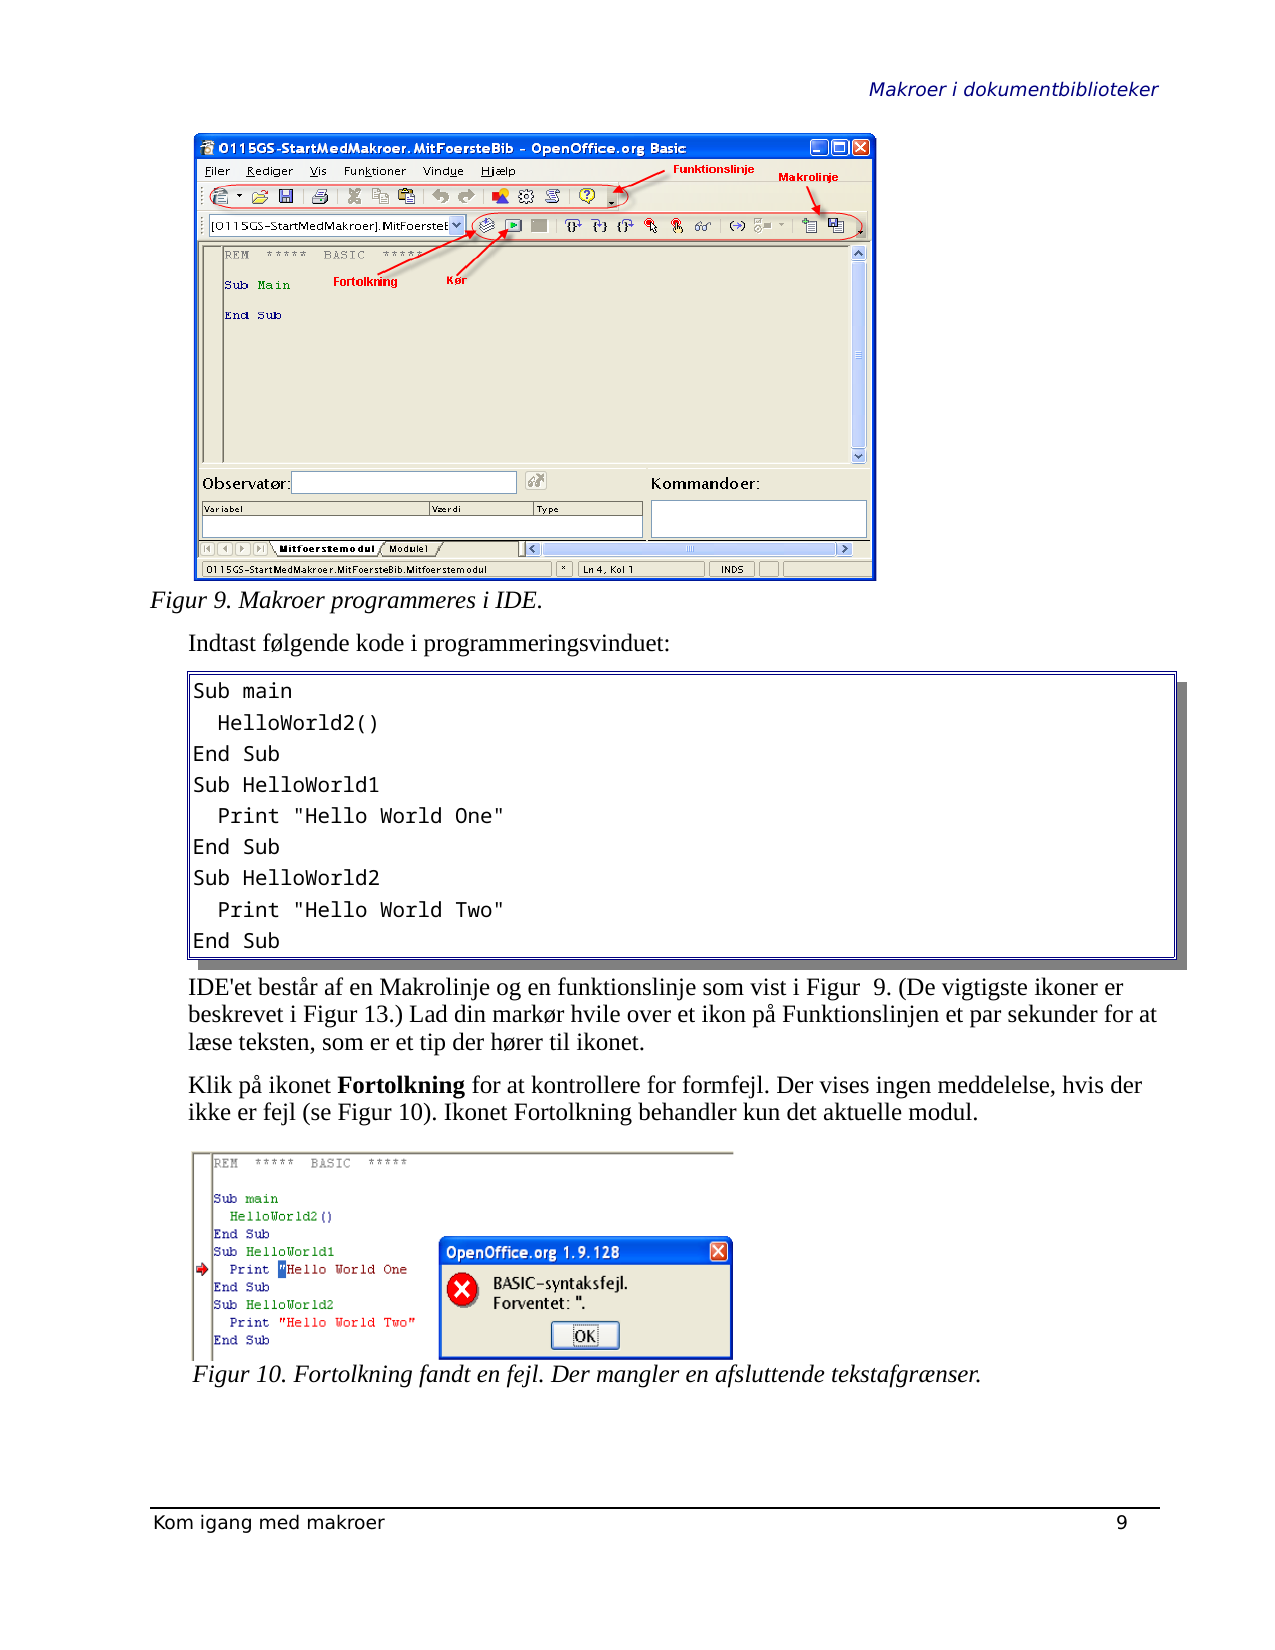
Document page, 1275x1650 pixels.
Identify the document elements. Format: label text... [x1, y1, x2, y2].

text Sub HelloWorld2 [190, 858, 1174, 889]
text Klik på ikonet Fortolkning for at kontrollere for formfejl. Der vises ingen meddelelse, hvis der ikke er fejl (se Figur 10). Ikonet Fortolkning behandler kun det aktuelle modul. [188, 1071, 1160, 1126]
text Indtast følgende kode i programmeringsvinduet: [188, 629, 1160, 657]
text End Sub [190, 734, 1174, 765]
text Sub HelloWorld1 [190, 765, 1174, 796]
picture [191, 1151, 734, 1361]
text End Sub [188, 921, 1176, 959]
text HelloWorld2() [190, 703, 1174, 734]
text Print "Hello World Two" [190, 889, 1174, 921]
picture [193, 133, 877, 581]
text Figur 10. Fortolkning fandt en fejl. Der mangler en afsluttende tekstafgrænser. [192, 1360, 1160, 1388]
text Print "Hello World One" [190, 796, 1174, 827]
text Sub main [190, 675, 1174, 703]
text Figur 9. Makroer programmeres i IDE. [150, 586, 1160, 614]
text End Sub [190, 827, 1174, 858]
text IDE'et består af en Makrolinje og en funktionslinje som vist i Figur 9. (De vigtigste ikoner er beskrevet i Figur 13.) Lad din markør hvile over et ikon på Funktionslinjen et par sekunder for at læse teksten, som er et tip der hører til ikonet. [188, 973, 1160, 1056]
